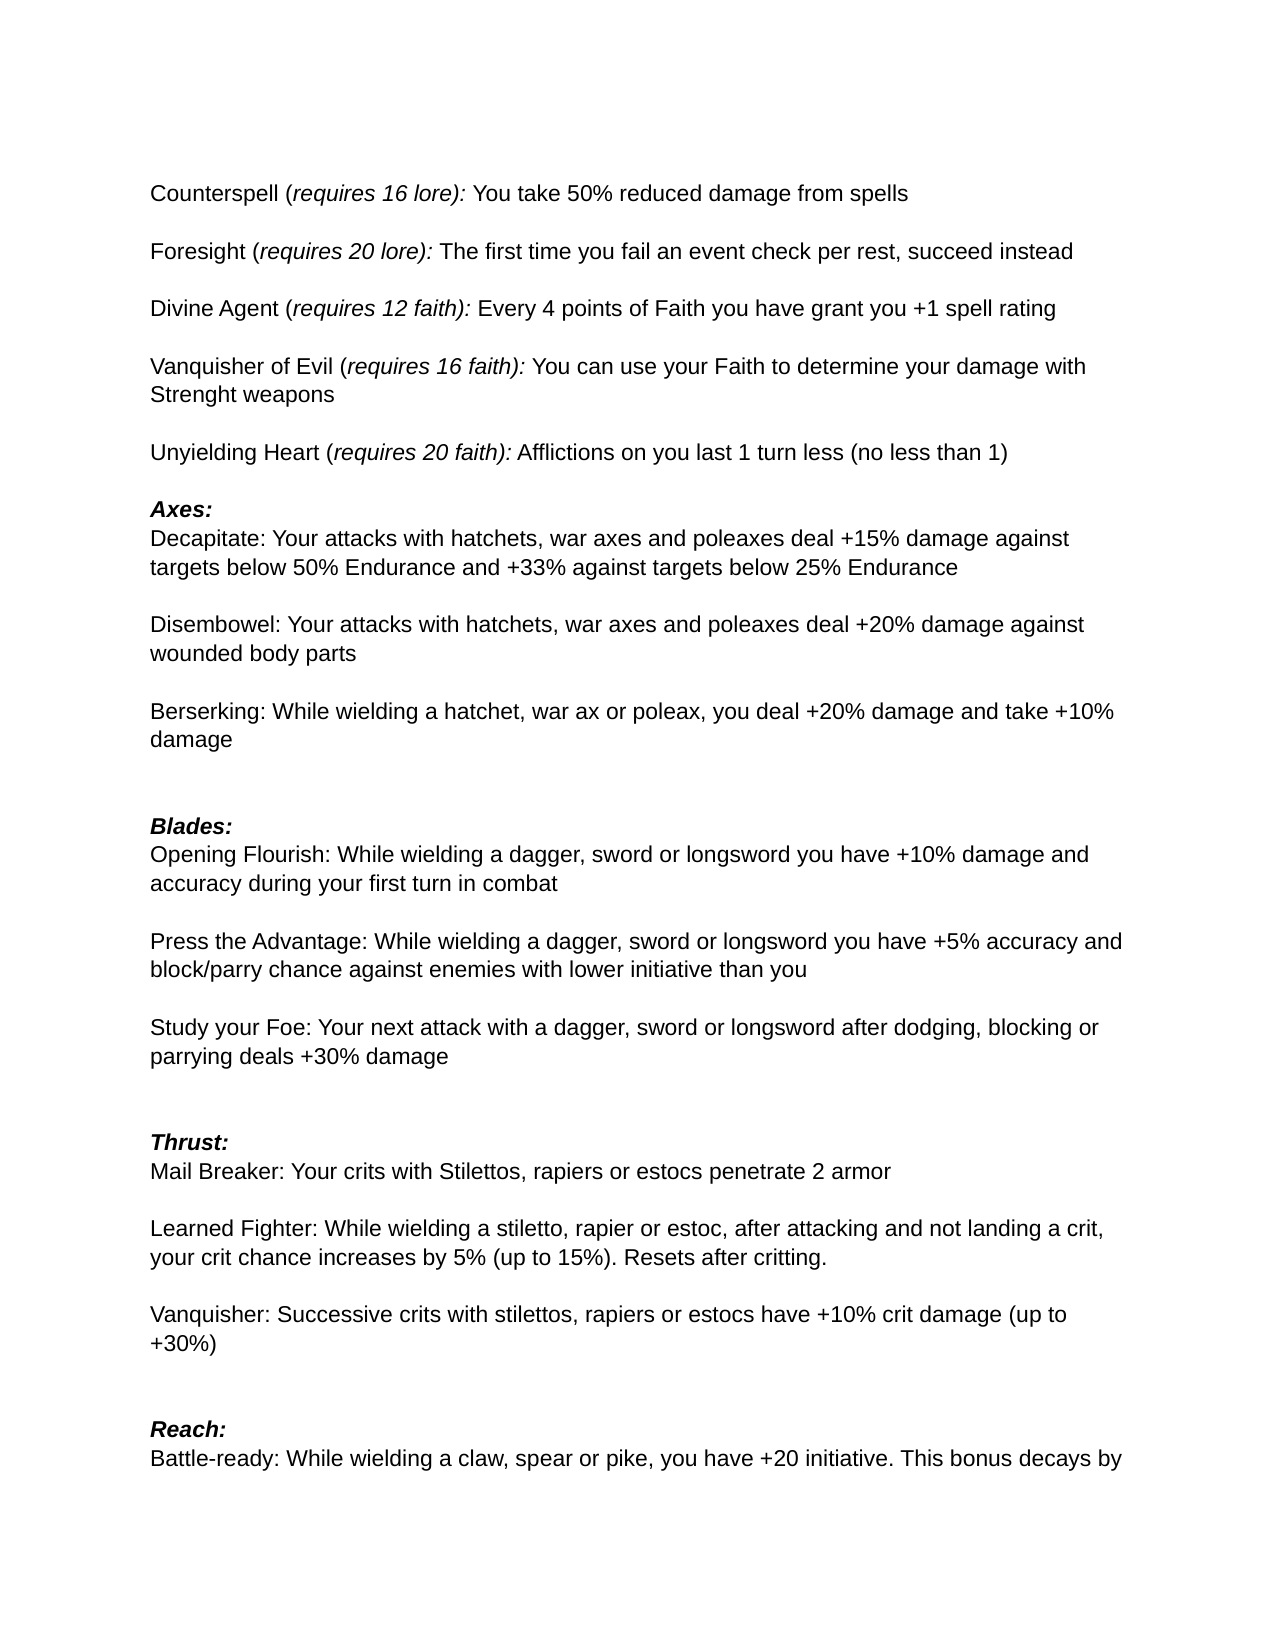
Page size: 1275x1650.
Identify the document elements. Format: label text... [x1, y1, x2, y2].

text Opening Flourish: While wielding a dagger, sword or longsword you have +10% damage and accuracy during your first turn in combat Press the Advantage: While wielding a dagger, sword or longsword you have +5% accuracy and block/parry chance against enemies with lower initiative than you Study your Foe: Your next attack with a dagger, sword or longsword after dodging, blocking or parrying deals +30% damage Thrust: Mail Breaker: Your crits with Stilettos, rapiers or estocs penetrate 2 armor Learned Fighter: While wielding a stiletto, rapier or estoc, after attacking and not landing a crit, your crit chance increases by 5% (up to 15%). Resets after critting. Vanquisher: Successive crits with stilettos, rapiers or estocs have +10% crit damage (up to +30%) [150, 840, 1125, 1357]
text Axes: Decapitate: Your attacks with hatchets, war axes and poleaxes deal +15% damage against targets below 50% Endurance and +33% against targets below 25% Endurance Disembowel: Your attacks with hatchets, war axes and poleaxes deal +20% damage against wounded body parts Berserking: While wielding a hatchet, war ax or poleax, you deal +20% damage and take +10% damage Blades: [150, 466, 1125, 840]
text Counterspell (requires 16 lore): You take 50% reduced damage from spells [150, 179, 1125, 207]
text Divine Agent (requires 12 faith): Every 4 points of Faith you have grant you +1 spell rating [150, 294, 1125, 322]
text Vanquisher of Evil (requires 16 faith): You can use your Faith to determine your damage with Strenght weapons [150, 351, 1125, 409]
text Foresight (requires 20 lore): The first time you fail an event check per rest, succeed instead [150, 236, 1125, 265]
text Unyielding Heart (requires 20 faith): Afflictions on you last 1 turn less (no less than 1) [150, 437, 1125, 466]
text Reach: Battle-ready: While wielding a claw, spear or pike, you have +20 initiative. This bonus decays by [150, 1415, 1125, 1472]
